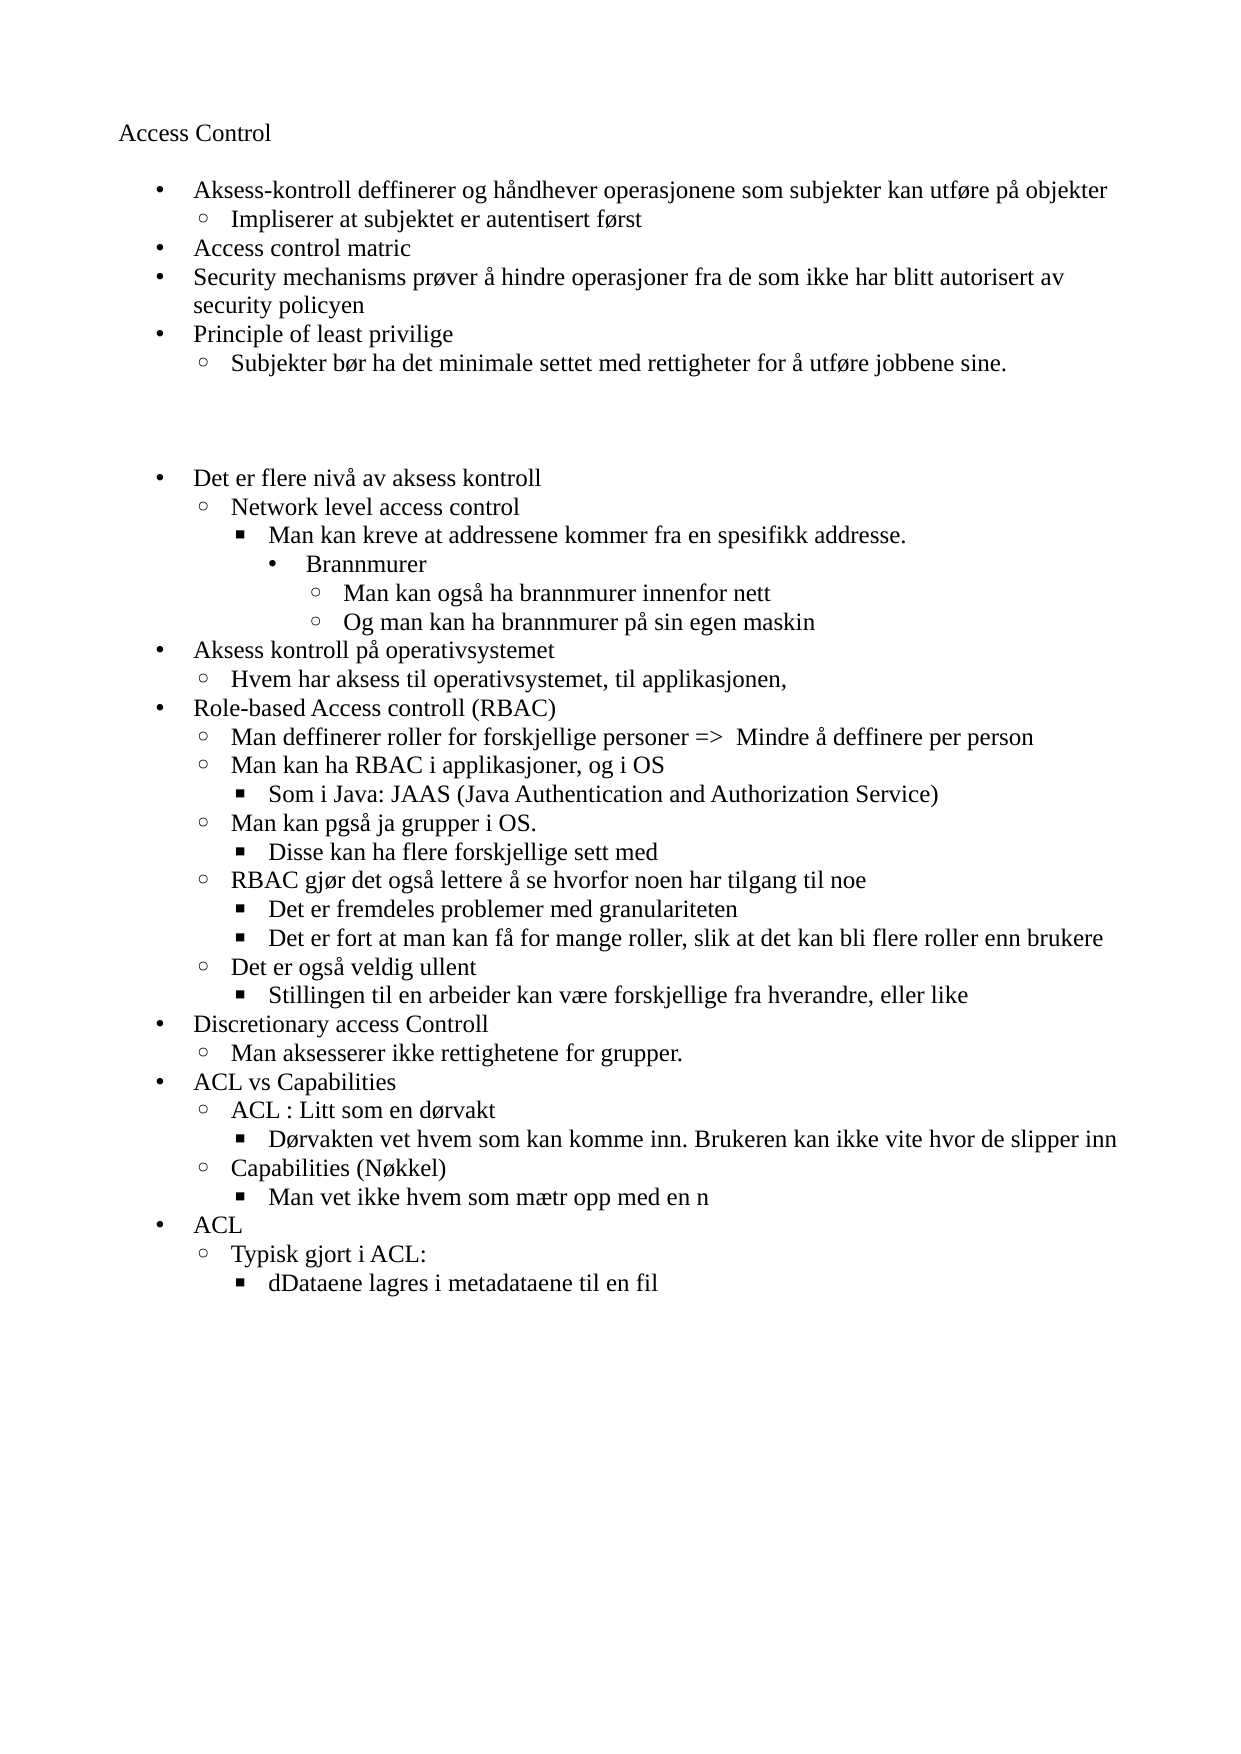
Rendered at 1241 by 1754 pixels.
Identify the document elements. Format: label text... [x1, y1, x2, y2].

list Man kan også ha brannmurer innenfor nett [306, 578, 1122, 607]
list ACL [156, 1211, 1122, 1239]
list Capabilities (Nøkkel) [193, 1153, 1122, 1182]
list Det er også veldig ullent [193, 952, 1122, 981]
list Det er flere nivå av aksess kontroll [156, 463, 1122, 492]
list Det er fremdeles problemer med granulariteten [231, 894, 1122, 923]
list Principle of least privilige [156, 319, 1122, 348]
list Subjekter bør ha det minimale settet med rettigheter for å utføre jobbene sine. [193, 348, 1122, 377]
list Hvem har aksess til operativsystemet, til applikasjonen, [193, 664, 1122, 693]
list Man kan ha RBAC i applikasjoner, og i OS [193, 751, 1122, 779]
list Som i Java: JAAS (Java Authentication and Authorization Service) [231, 779, 1122, 808]
list Dørvakten vet hvem som kan komme inn. Brukeren kan ikke vite hvor de slipper inn [231, 1124, 1122, 1153]
list Typisk gjort i ACL: [193, 1239, 1122, 1268]
list Impliserer at subjektet er autentisert først [193, 204, 1122, 233]
list Aksess-kontroll deffinerer og håndhever operasjonene som subjekter kan utføre på objekter [156, 176, 1122, 204]
list Network level access control [193, 492, 1122, 521]
list Stillingen til en arbeider kan være forskjellige fra hverandre, eller like [231, 981, 1122, 1009]
list Security mechanisms prøver å hindre operasjoner fra de som ikke har blitt autorisert av security policyen [156, 262, 1122, 319]
list Disse kan ha flere forskjellige sett med [231, 837, 1122, 866]
text Access Control [118, 118, 1122, 147]
list ACL vs Capabilities [156, 1067, 1122, 1096]
list Aksess kontroll på operativsystemet [156, 636, 1122, 664]
list RBAC gjør det også lettere å se hvorfor noen har tilgang til noe [193, 866, 1122, 894]
list Access control matric [156, 233, 1122, 262]
list Man kan pgså ja grupper i OS. [193, 808, 1122, 837]
list Brannmurer [268, 549, 1122, 578]
list Man deffinerer roller for forskjellige personer => Mindre å deffinere per person [193, 722, 1122, 751]
list Role-based Access controll (RBAC) [156, 693, 1122, 722]
list Man aksesserer ikke rettighetene for grupper. [193, 1038, 1122, 1067]
list Man kan kreve at addressene kommer fra en spesifikk addresse. [231, 521, 1122, 549]
list Discretionary access Controll [156, 1009, 1122, 1038]
list Man vet ikke hvem som mætr opp med en n [231, 1182, 1122, 1211]
list ACL : Litt som en dørvakt [193, 1096, 1122, 1124]
list Det er fort at man kan få for mange roller, slik at det kan bli flere roller enn brukere [231, 923, 1122, 952]
list Og man kan ha brannmurer på sin egen maskin [306, 607, 1122, 636]
list dDataene lagres i metadataene til en fil [231, 1268, 1122, 1297]
